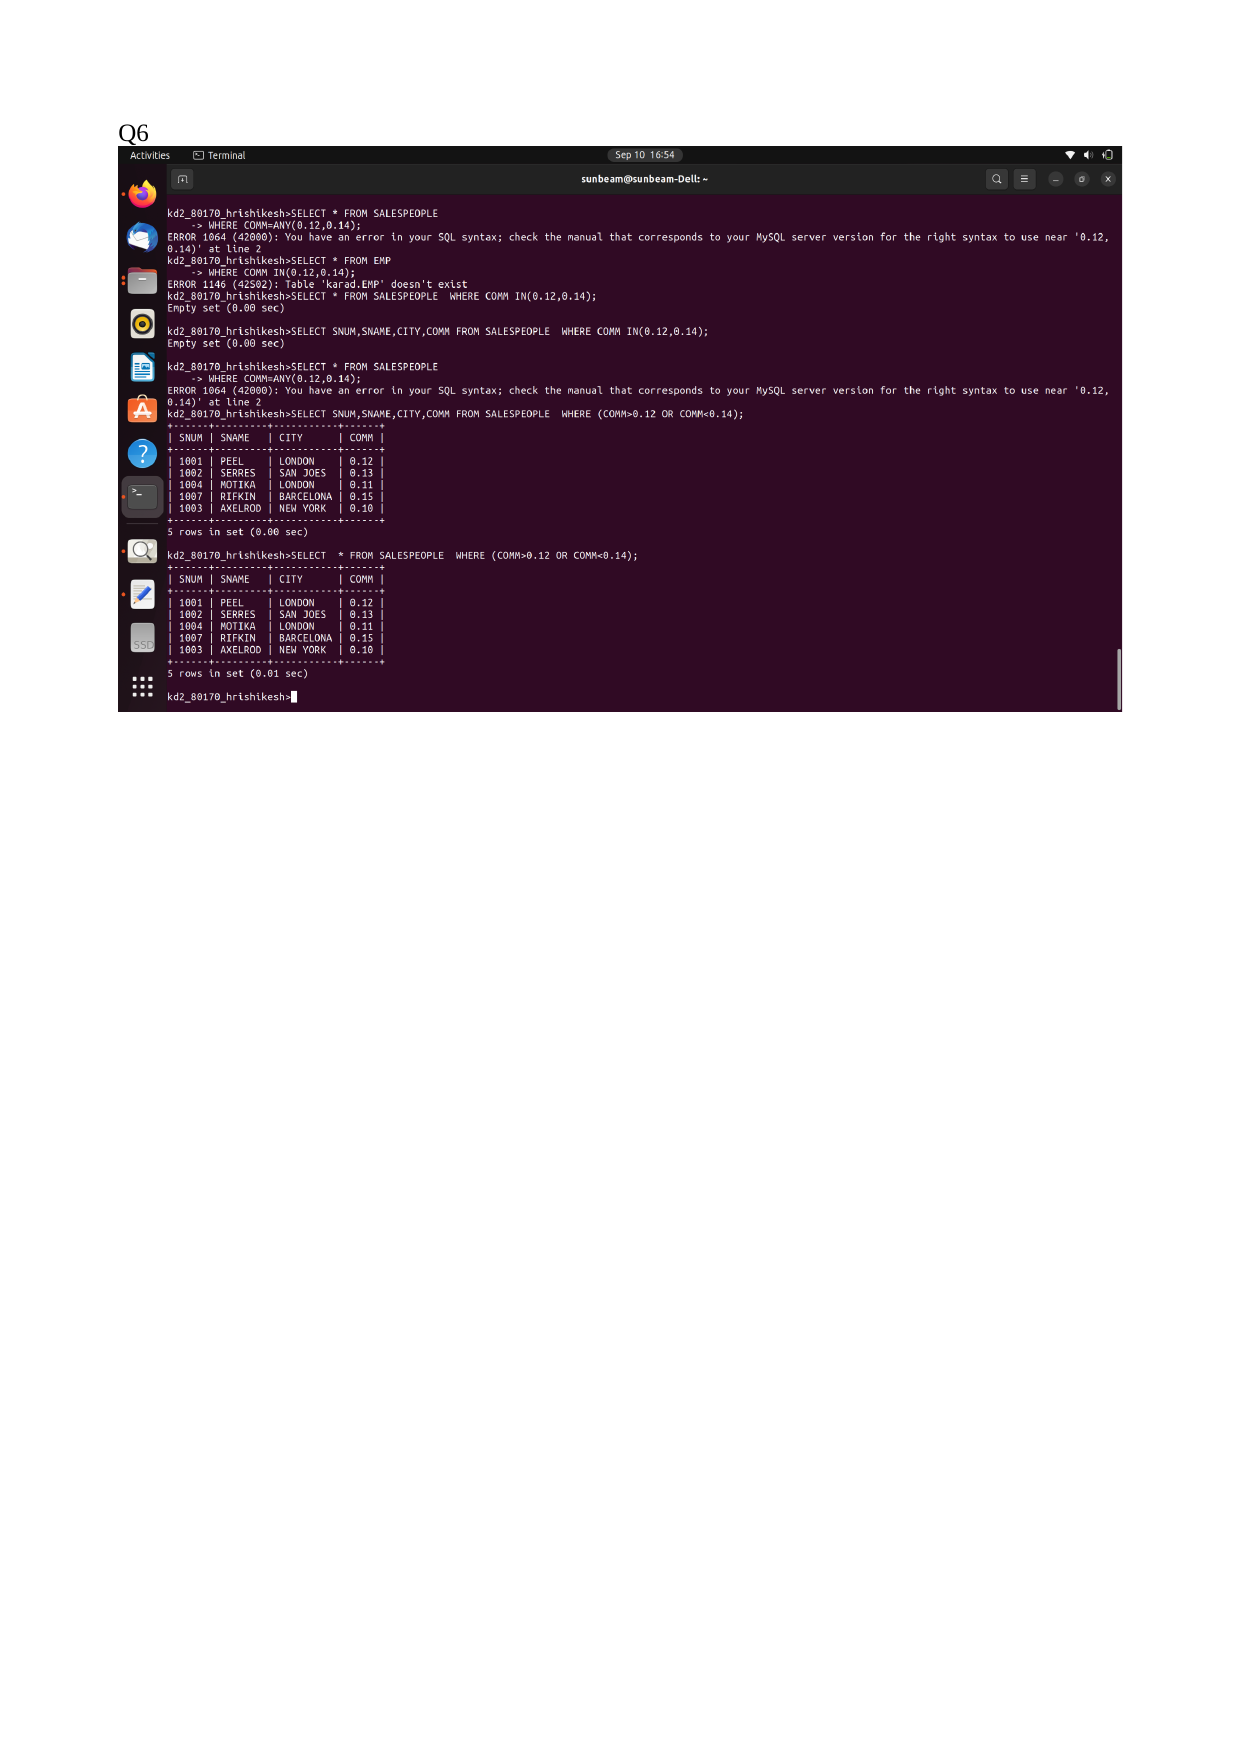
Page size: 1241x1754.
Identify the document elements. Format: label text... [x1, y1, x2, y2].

picture [118, 146, 1123, 712]
text Q6 [118, 118, 1122, 146]
